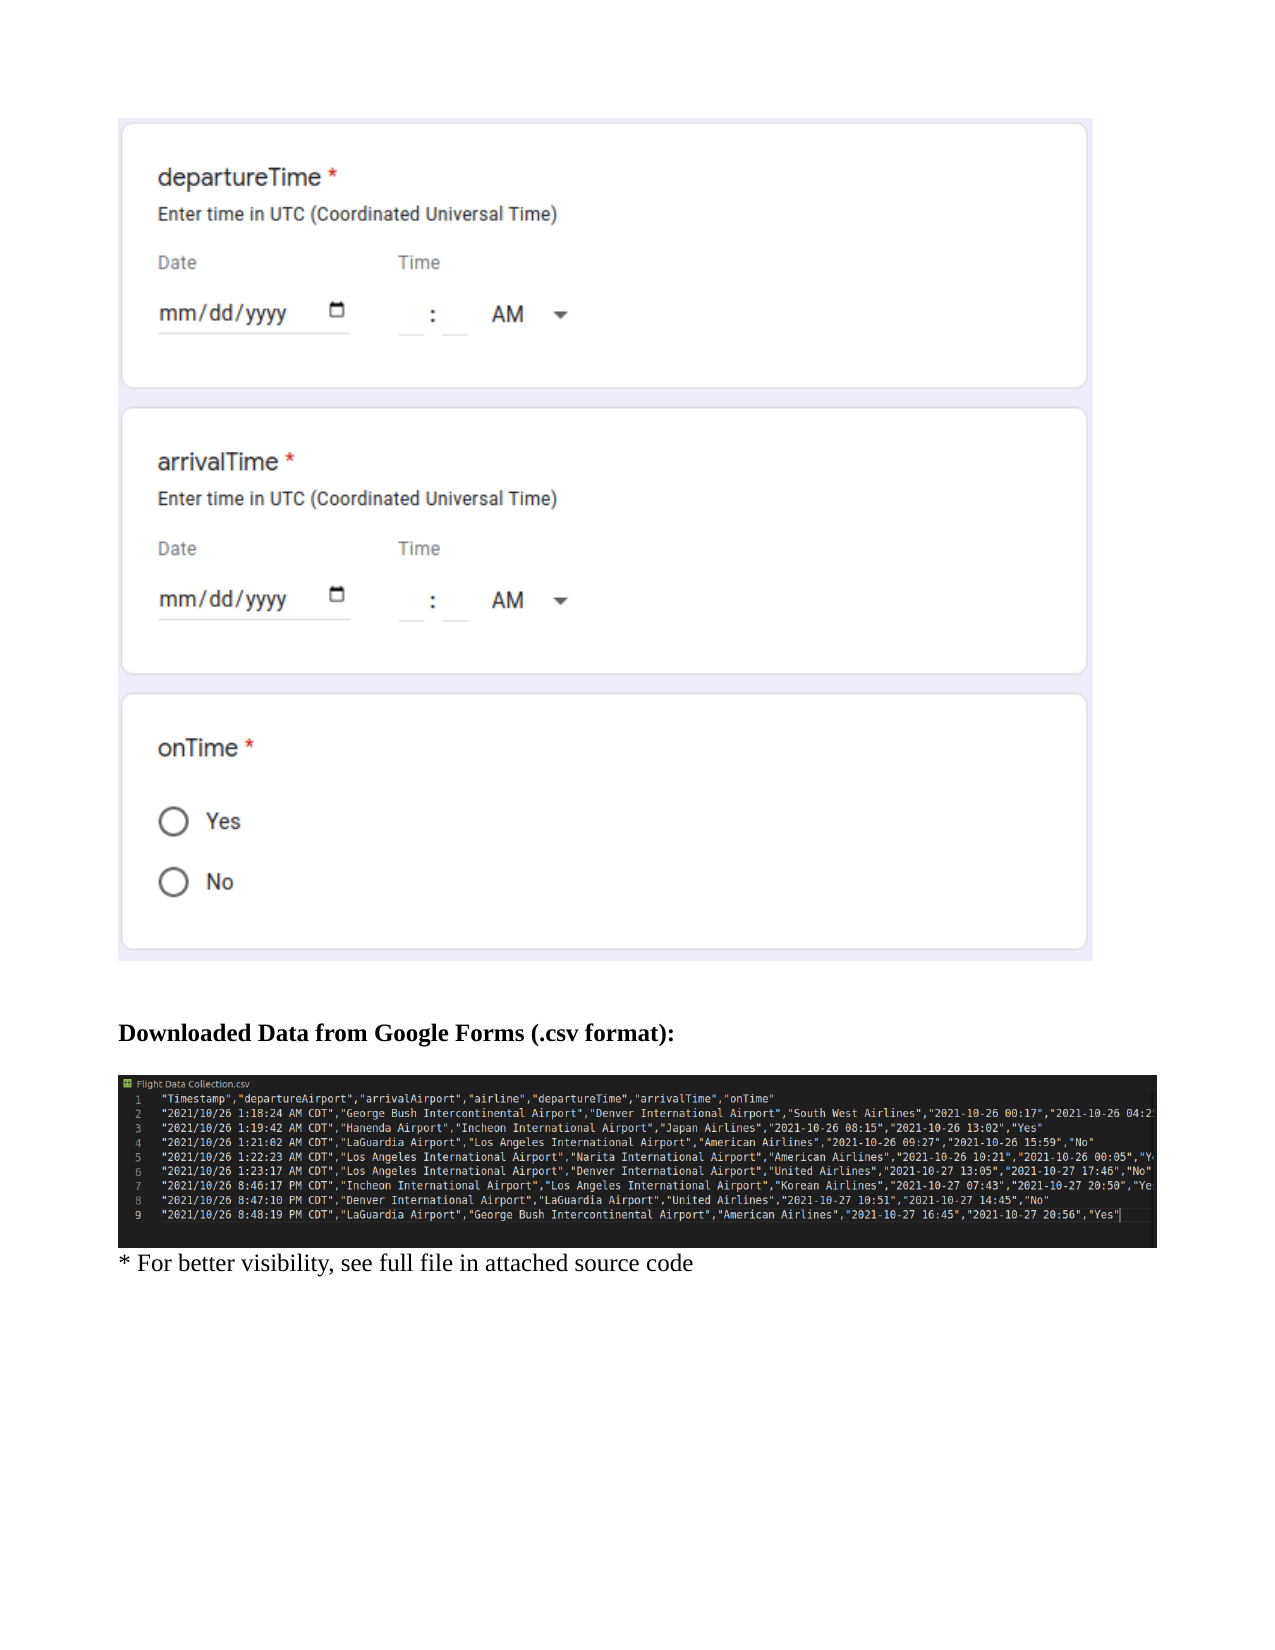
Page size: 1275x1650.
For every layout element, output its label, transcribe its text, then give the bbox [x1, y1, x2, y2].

picture [118, 118, 1094, 961]
text * For better visibility, see full file in attached source code [118, 1248, 1157, 1276]
text Downloaded Data from Google Forms (.csv format): [118, 1018, 1157, 1047]
picture [118, 1075, 1157, 1248]
